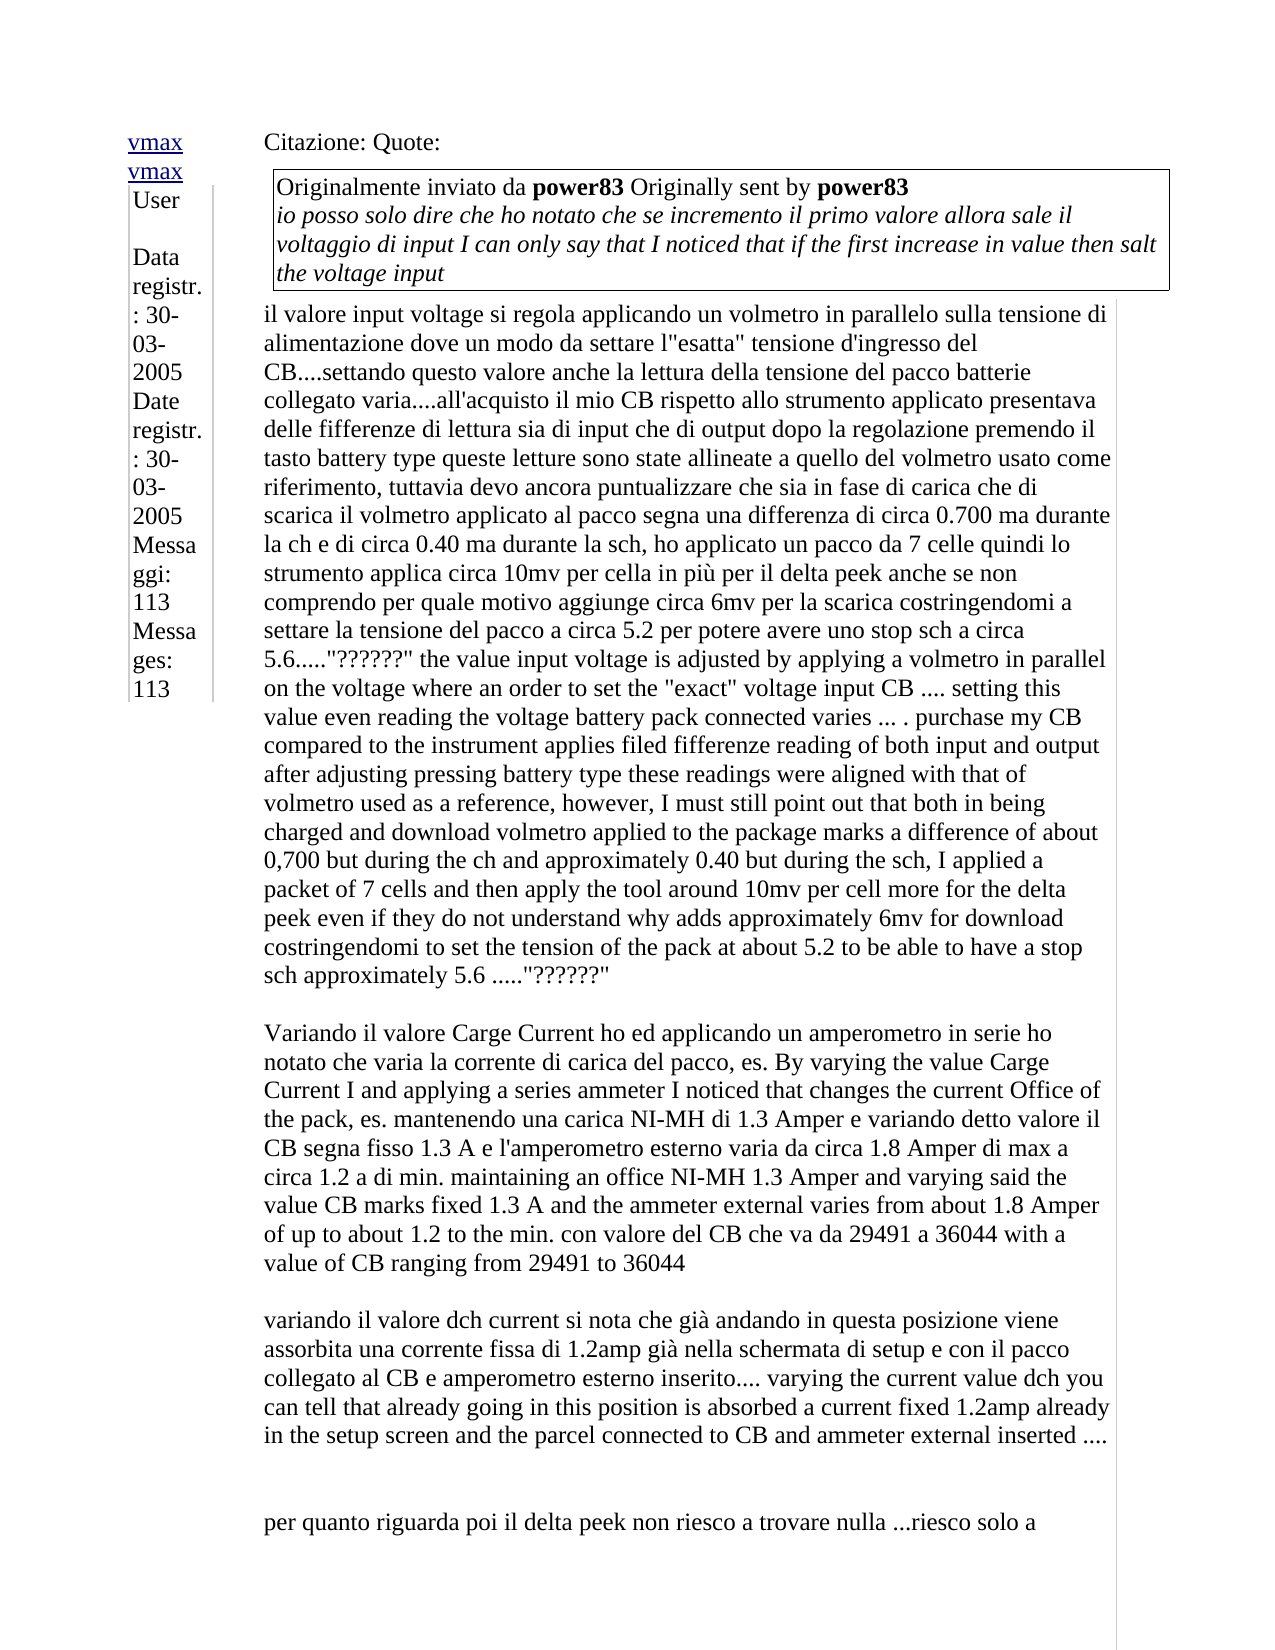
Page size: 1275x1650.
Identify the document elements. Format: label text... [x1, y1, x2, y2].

table_header Originalmente inviato da power83 Originally sent by power83 io posso solo dire che ho notato che se incremento il primo valore allora sale il voltaggio di input I can only say that I noticed that if the first increase in value then salt the voltage input [264, 159, 1157, 299]
table_cell vmax vmax User Data registr.: 30-03-2005 Date registr.: 30-03-2005 Messaggi: 113 Messages: 113 [118, 118, 223, 1532]
table_cell Citazione: Quote: il valore input voltage si regola applicando un volmetro in parallelo sulla tensione di alimentazione dove un modo da settare l"esatta" tensione d'ingresso del CB....settando questo valore anche la lettura della tensione del pacco batterie collegato varia....all'acquisto il mio CB rispetto allo strumento applicato presentava delle fifferenze di lettura sia di input che di output dopo la regolazione premendo il tasto battery type queste letture sono state allineate a quello del volmetro usato come riferimento, tuttavia devo ancora puntualizzare che sia in fase di carica che di scarica il volmetro applicato al pacco segna una differenza di circa 0.700 ma durante la ch e di circa 0.40 ma durante la sch, ho applicato un pacco da 7 celle quindi lo strumento applica circa 10mv per cella in più per il delta peek anche se non comprendo per quale motivo aggiunge circa 6mv per la scarica costringendomi a settare la tensione del pacco a circa 5.2 per potere avere uno stop sch a circa 5.6....."??????" the value input voltage is adjusted by applying a volmetro in parallel on the voltage where an order to set the "exact" voltage input CB .... setting this value even reading the voltage battery pack connected varies ... . purchase my CB compared to the instrument applies filed fifferenze reading of both input and output after adjusting pressing battery type these readings were aligned with that of volmetro used as a reference, however, I must still point out that both in being charged and download volmetro applied to the package marks a difference of about 0,700 but during the ch and approximately 0.40 but during the sch, I applied a packet of 7 cells and then apply the tool around 10mv per cell more for the delta peek even if they do not understand why adds approximately 6mv for download costringendomi to set the tension of the pack at about 5.2 to be able to have a stop sch approximately 5.6 ....."??????" Variando il valore Carge Current ho ed applicando un amperometro in serie ho notato che varia la corrente di carica del pacco, es. By varying the value Carge Current I and applying a series ammeter I noticed that changes the current Office of the pack, es. mantenendo una carica NI-MH di 1.3 Amper e variando detto valore il CB segna fisso 1.3 A e l'amperometro esterno varia da circa 1.8 Amper di max a circa 1.2 a di min. maintaining an office NI-MH 1.3 Amper and varying said the value CB marks fixed 1.3 A and the ammeter external varies from about 1.8 Amper of up to about 1.2 to the min. con valore del CB che va da 29491 a 36044 with a value of CB ranging from 29491 to 36044 variando il valore dch current si nota che già andando in questa posizione viene assorbita una corrente fissa di 1.2amp già nella schermata di setup e con il pacco collegato al CB e amperometro esterno inserito.... varying the current value dch you can tell that already going in this position is absorbed a current fixed 1.2amp already in the setup screen and the parcel connected to CB and ammeter external inserted .... per quanto riguarda poi il delta peek non riesco a trovare nulla ...riesco solo a leggerlo nei sottomenù della funzione monitor premere + di 3 sec. as regards the delta peek I can not find anything ... can only read it in submenu function monitors press + 3 sec. il tasto battery type e poi scorrere velocemente con i tasti freccia, questi valori sembrano mostrare quindi tensione d'ingresso CB, tensione del pacco, -----corrente totale assorbita , corrente totale scaricata, ---- delta peek raggiunto e altro valore che non comprendo ancora...... the battery type button and then scroll quickly with the arrow keys, these values seem to show then voltage input CB, voltage pack, ----- current total consumption, current total discharged, ---- delta peek reached and more value that still do not understand ...... spero che qualcuno di voi abbia gia fatto queste provole, ricordo di avere letto un articolo di prova su questo CB dove lo si vedeva smontato ma adesso non riesco più a trovarlo.... I hope that some of you have already made these provola, I remember that I have read an article on this test CB where it saw dismantled but now I can not find more .... [223, 118, 1157, 1532]
